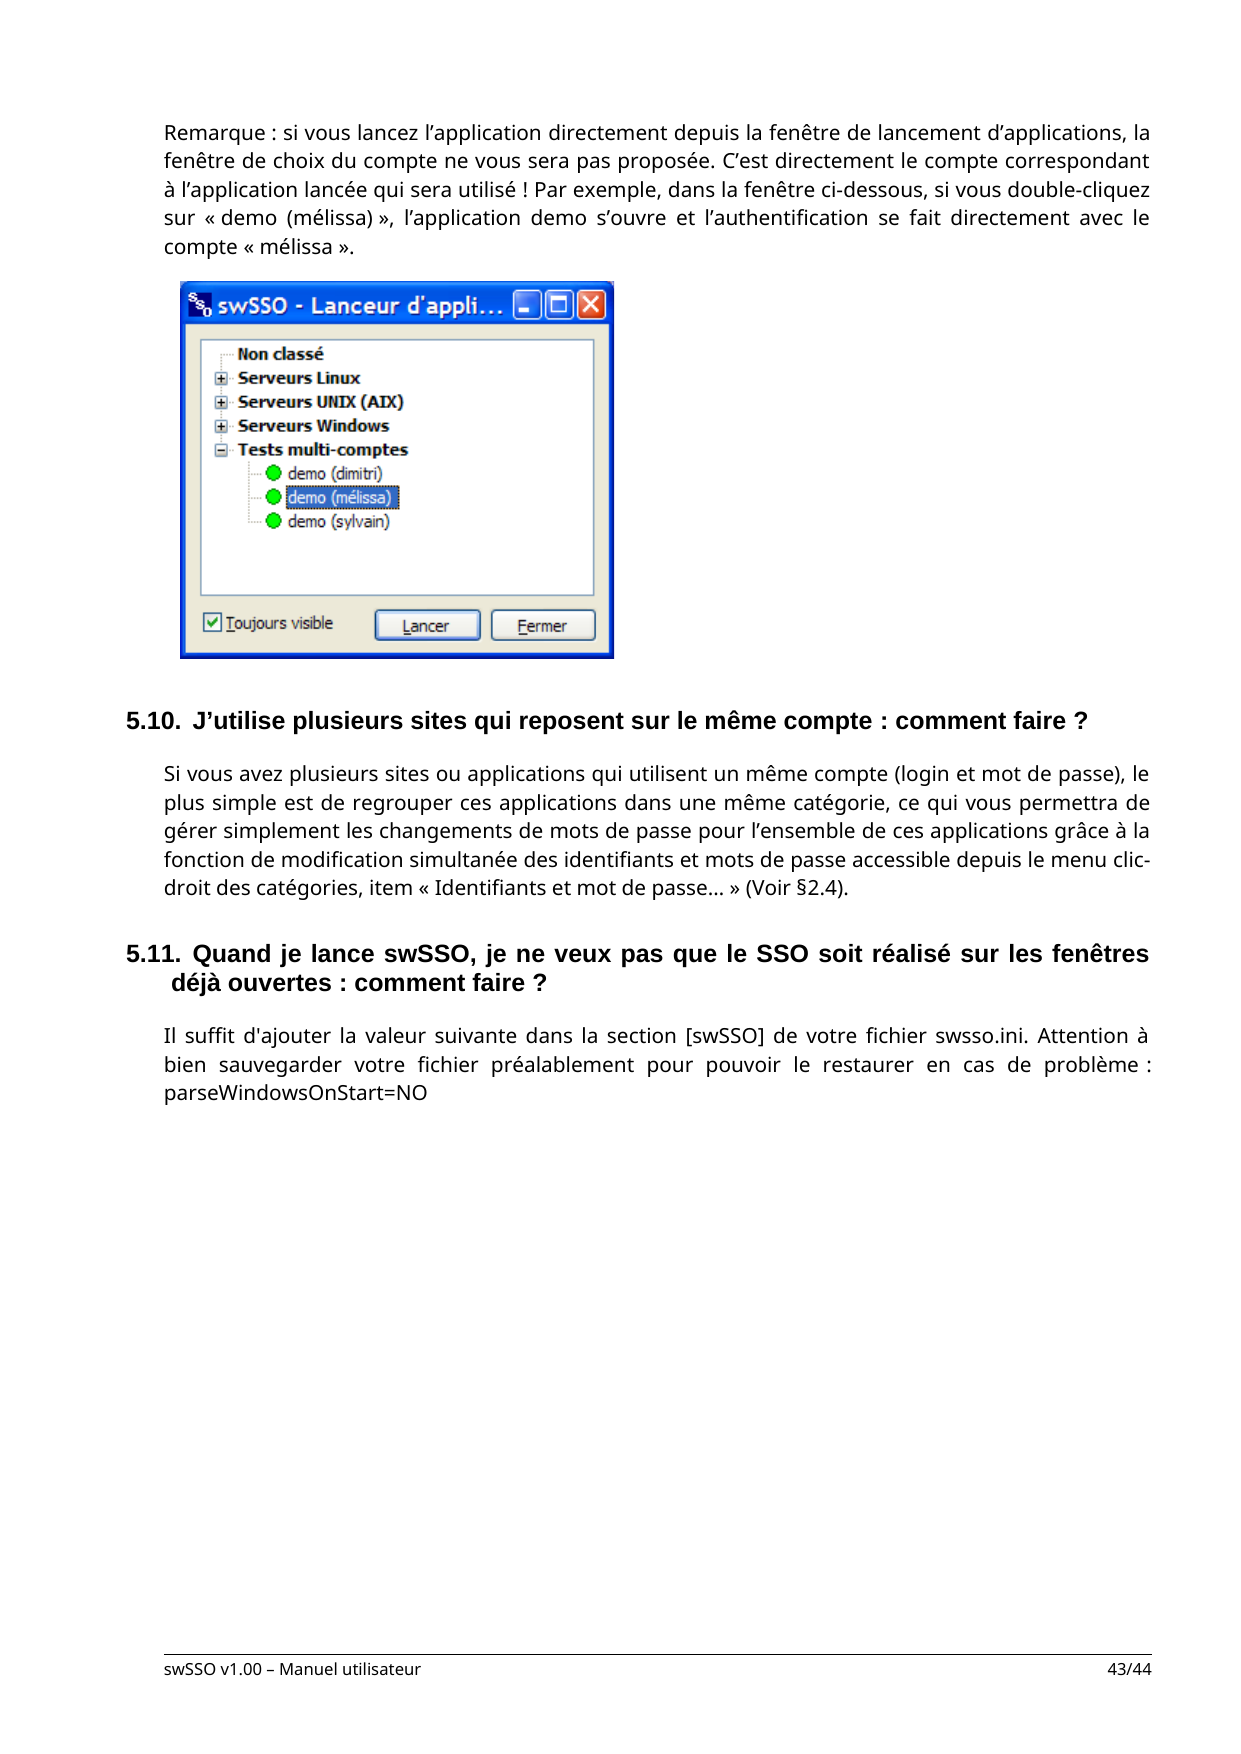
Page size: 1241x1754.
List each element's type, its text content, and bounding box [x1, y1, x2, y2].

text Remarque : si vous lancez l’application directement depuis la fenêtre de lancement d’applications, la fenêtre de choix du compte ne vous sera pas proposée. C’est directement le compte correspondant à l’application lancée qui sera utilisé ! Par exemple, dans la fenêtre ci-dessous, si vous double-cliquez sur « demo (mélissa) », l’application demo s’ouvre et l’authentification se fait directement avec le compte « mélissa ». [164, 118, 1152, 260]
subtitle J’utilise plusieurs sites qui reposent sur le même compte : comment faire ? [126, 706, 1152, 734]
text Si vous avez plusieurs sites ou applications qui utilisent un même compte (login et mot de passe), le plus simple est de regrouper ces applications dans une même catégorie, ce qui vous permettra de gérer simplement les changements de mots de passe pour l’ensemble de ces applications grâce à la fonction de modification simultanée des identifiants et mots de passe accessible depuis le menu clic-droit des catégories, item « Identifiants et mot de passe… » (Voir §2.4). [164, 759, 1152, 902]
picture [180, 281, 615, 659]
subtitle Quand je lance swSSO, je ne veux pas que le SSO soit réalisé sur les fenêtres déjà ouvertes : comment faire ? [126, 939, 1152, 997]
text Il suffit d'ajouter la valeur suivante dans la section [swSSO] de votre fichier swsso.ini. Attention à bien sauvegarder votre fichier préalablement pour pouvoir le restaurer en cas de problème : parseWindowsOnStart=NO [164, 1022, 1152, 1107]
